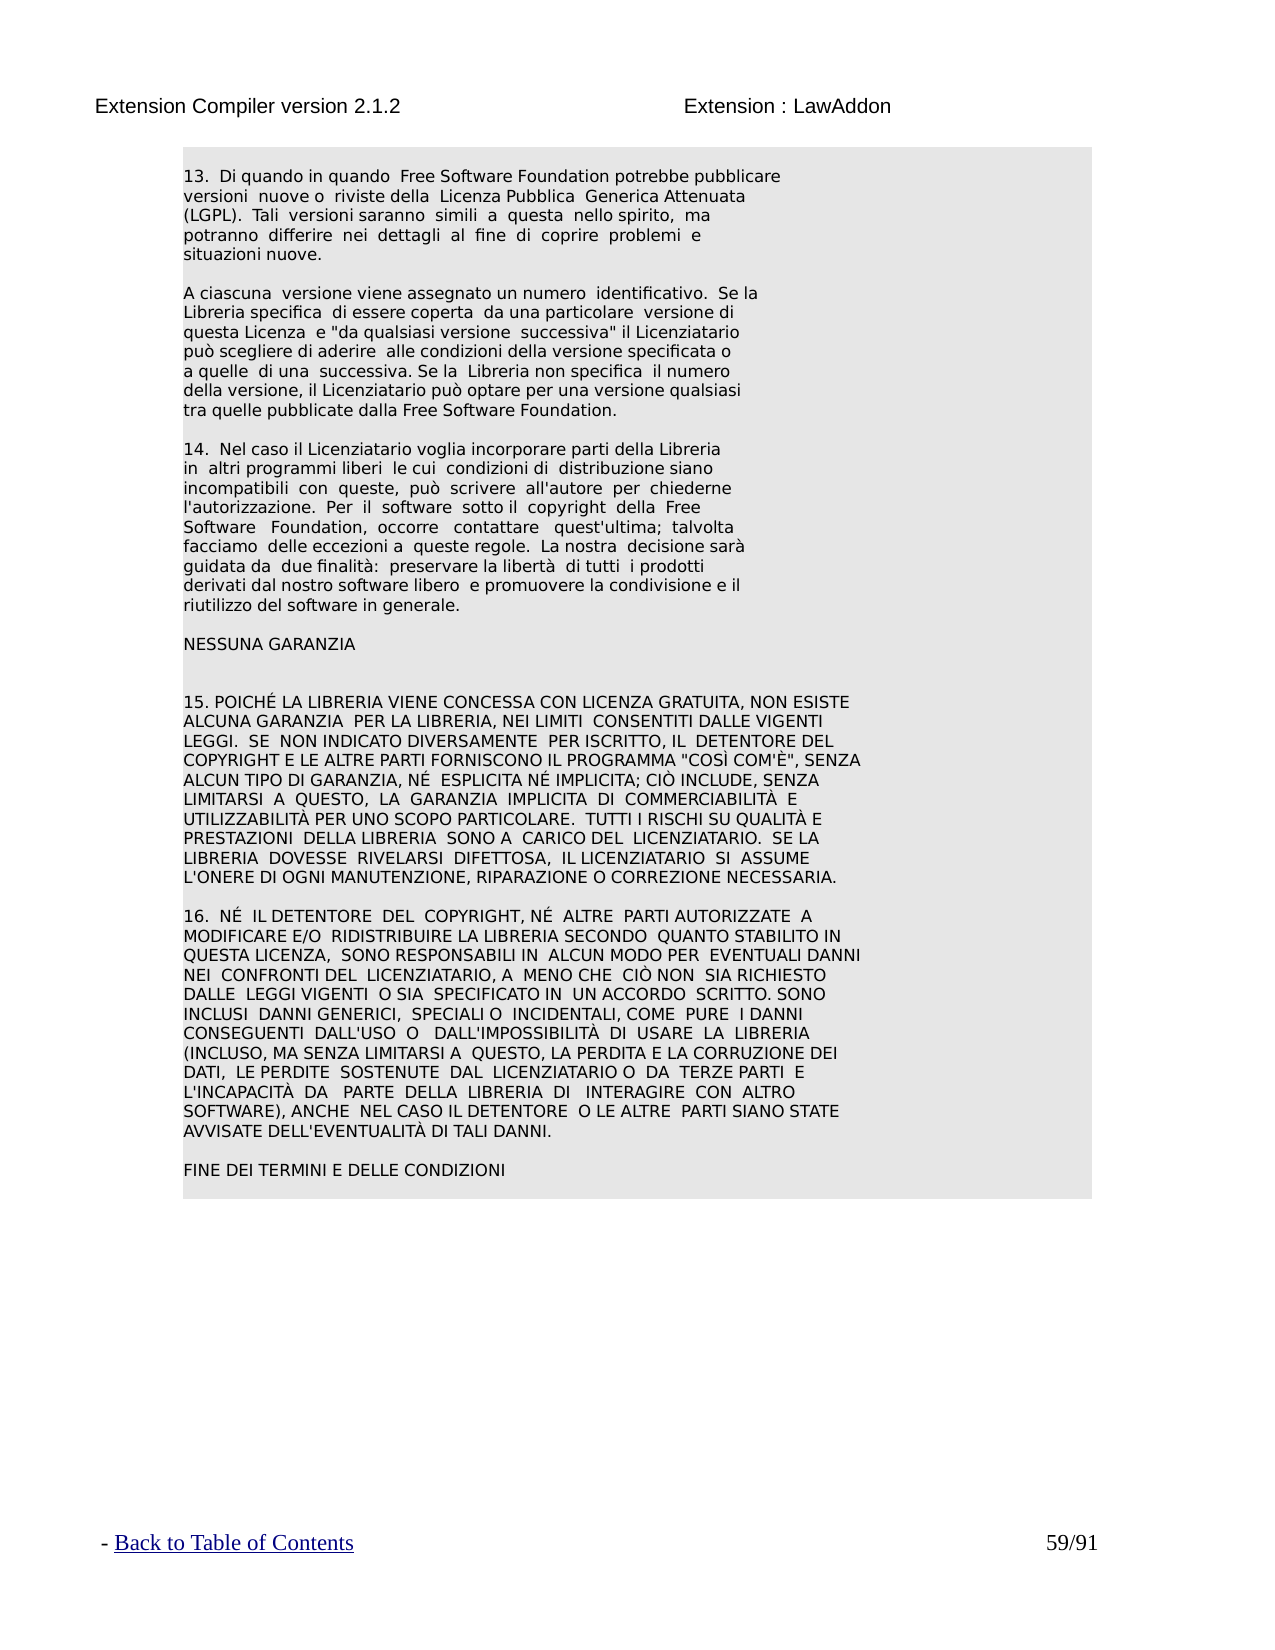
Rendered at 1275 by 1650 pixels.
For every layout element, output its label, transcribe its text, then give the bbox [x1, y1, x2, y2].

text tra quelle pubblicate dalla Free Software Foundation. [183, 401, 1092, 420]
text 14. Nel caso il Licenziatario voglia incorporare parti della Libreria [183, 440, 1092, 459]
text potranno differire nei dettagli al fine di coprire problemi e [183, 225, 1092, 245]
text L'INCAPACITÀ DA PARTE DELLA LIBRERIA DI INTERAGIRE CON ALTRO [183, 1082, 1092, 1102]
text LEGGI. SE NON INDICATO DIVERSAMENTE PER ISCRITTO, IL DETENTORE DEL [183, 732, 1092, 751]
text DATI, LE PERDITE SOSTENUTE DAL LICENZIATARIO O DA TERZE PARTI E [183, 1063, 1092, 1082]
text situazioni nuove. [183, 245, 1092, 264]
text COPYRIGHT E LE ALTRE PARTI FORNISCONO IL PROGRAMMA "COSÌ COM'È", SENZA [183, 751, 1092, 771]
text AVVISATE DELL'EVENTUALITÀ DI TALI DANNI. [183, 1121, 1092, 1141]
text (LGPL). Tali versioni saranno simili a questa nello spirito, ma [183, 206, 1092, 225]
text A ciascuna versione viene assegnato un numero identificativo. Se la [183, 284, 1092, 303]
text questa Licenza e "da qualsiasi versione successiva" il Licenziatario [183, 323, 1092, 342]
text ALCUNA GARANZIA PER LA LIBRERIA, NEI LIMITI CONSENTITI DALLE VIGENTI [183, 712, 1092, 732]
text Libreria specifica di essere coperta da una particolare versione di [183, 303, 1092, 323]
text LIBRERIA DOVESSE RIVELARSI DIFETTOSA, IL LICENZIATARIO SI ASSUME [183, 849, 1092, 868]
text facciamo delle eccezioni a queste regole. La nostra decisione sarà [183, 537, 1092, 557]
text LIMITARSI A QUESTO, LA GARANZIA IMPLICITA DI COMMERCIABILITÀ E [183, 790, 1092, 810]
text l'autorizzazione. Per il software sotto il copyright della Free [183, 498, 1092, 518]
text L'ONERE DI OGNI MANUTENZIONE, RIPARAZIONE O CORREZIONE NECESSARIA. [183, 868, 1092, 888]
text 13. Di quando in quando Free Software Foundation potrebbe pubblicare [183, 167, 1092, 186]
text NEI CONFRONTI DEL LICENZIATARIO, A MENO CHE CIÒ NON SIA RICHIESTO [183, 966, 1092, 985]
text a quelle di una successiva. Se la Libreria non specifica il numero [183, 362, 1092, 381]
text incompatibili con queste, può scrivere all'autore per chiederne [183, 479, 1092, 498]
text in altri programmi liberi le cui condizioni di distribuzione siano [183, 459, 1092, 479]
text può scegliere di aderire alle condizioni della versione specificata o [183, 342, 1092, 362]
text 15. POICHÉ LA LIBRERIA VIENE CONCESSA CON LICENZA GRATUITA, NON ESISTE [183, 693, 1092, 712]
text versioni nuove o riviste della Licenza Pubblica Generica Attenuata [183, 186, 1092, 206]
text ALCUN TIPO DI GARANZIA, NÉ ESPLICITA NÉ IMPLICITA; CIÒ INCLUDE, SENZA [183, 771, 1092, 790]
text derivati dal nostro software libero e promuovere la condivisione e il [183, 576, 1092, 596]
text DALLE LEGGI VIGENTI O SIA SPECIFICATO IN UN ACCORDO SCRITTO. SONO [183, 985, 1092, 1004]
text QUESTA LICENZA, SONO RESPONSABILI IN ALCUN MODO PER EVENTUALI DANNI [183, 946, 1092, 966]
text Software Foundation, occorre contattare quest'ultima; talvolta [183, 518, 1092, 537]
text SOFTWARE), ANCHE NEL CASO IL DETENTORE O LE ALTRE PARTI SIANO STATE [183, 1102, 1092, 1121]
text NESSUNA GARANZIA [183, 634, 1092, 654]
text FINE DEI TERMINI E DELLE CONDIZIONI [183, 1160, 1092, 1180]
text (INCLUSO, MA SENZA LIMITARSI A QUESTO, LA PERDITA E LA CORRUZIONE DEI [183, 1043, 1092, 1063]
text riutilizzo del software in generale. [183, 596, 1092, 615]
text PRESTAZIONI DELLA LIBRERIA SONO A CARICO DEL LICENZIATARIO. SE LA [183, 829, 1092, 849]
text della versione, il Licenziatario può optare per una versione qualsiasi [183, 381, 1092, 401]
text CONSEGUENTI DALL'USO O DALL'IMPOSSIBILITÀ DI USARE LA LIBRERIA [183, 1024, 1092, 1043]
text 16. NÉ IL DETENTORE DEL COPYRIGHT, NÉ ALTRE PARTI AUTORIZZATE A [183, 907, 1092, 927]
text MODIFICARE E/O RIDISTRIBUIRE LA LIBRERIA SECONDO QUANTO STABILITO IN [183, 927, 1092, 946]
text INCLUSI DANNI GENERICI, SPECIALI O INCIDENTALI, COME PURE I DANNI [183, 1004, 1092, 1024]
text UTILIZZABILITÀ PER UNO SCOPO PARTICOLARE. TUTTI I RISCHI SU QUALITÀ E [183, 810, 1092, 829]
text guidata da due finalità: preservare la libertà di tutti i prodotti [183, 557, 1092, 576]
